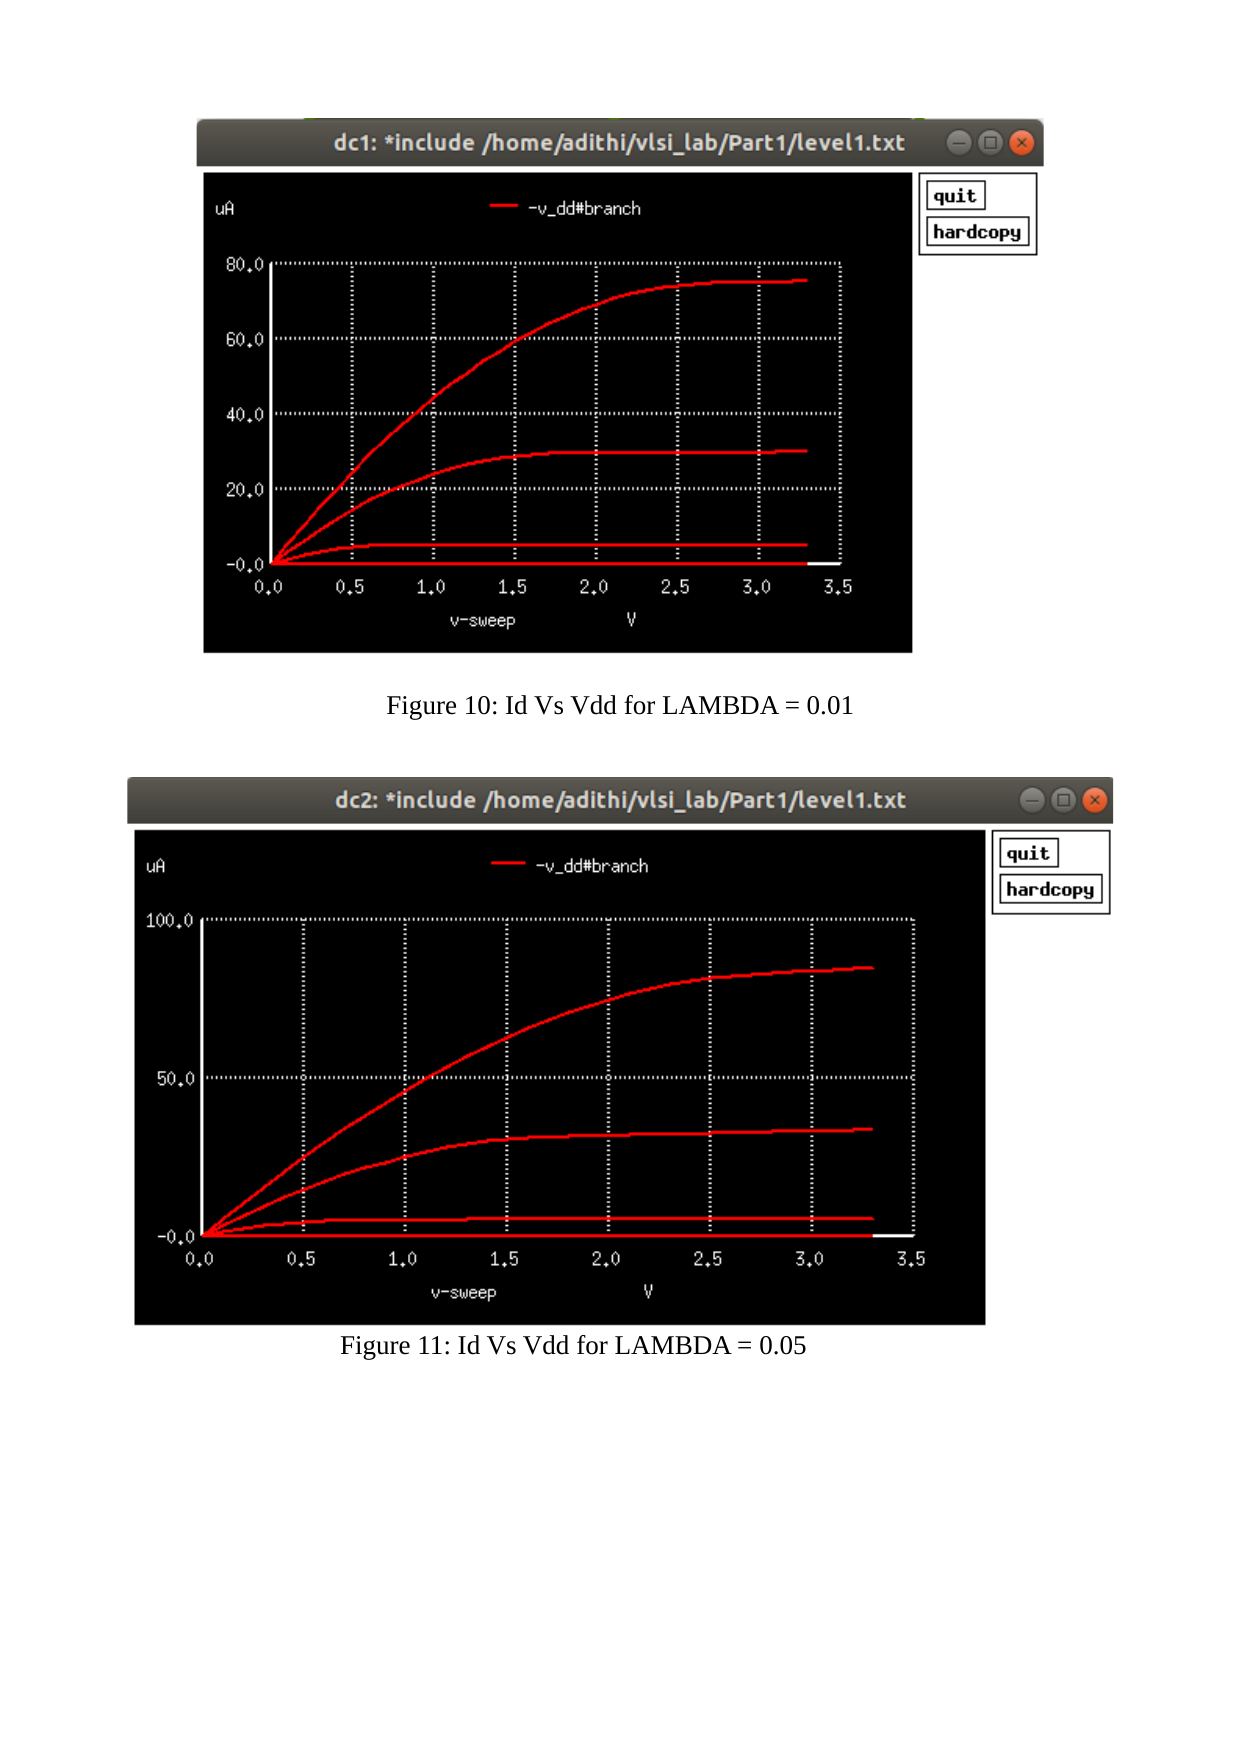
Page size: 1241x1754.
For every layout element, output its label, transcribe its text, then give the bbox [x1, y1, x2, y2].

text Figure 10: Id Vs Vdd for LAMBDA = 0.01 [118, 689, 1122, 720]
picture [196, 118, 1044, 661]
picture [127, 777, 1114, 1330]
text Figure 11: Id Vs Vdd for LAMBDA = 0.05 [118, 1204, 1122, 1361]
